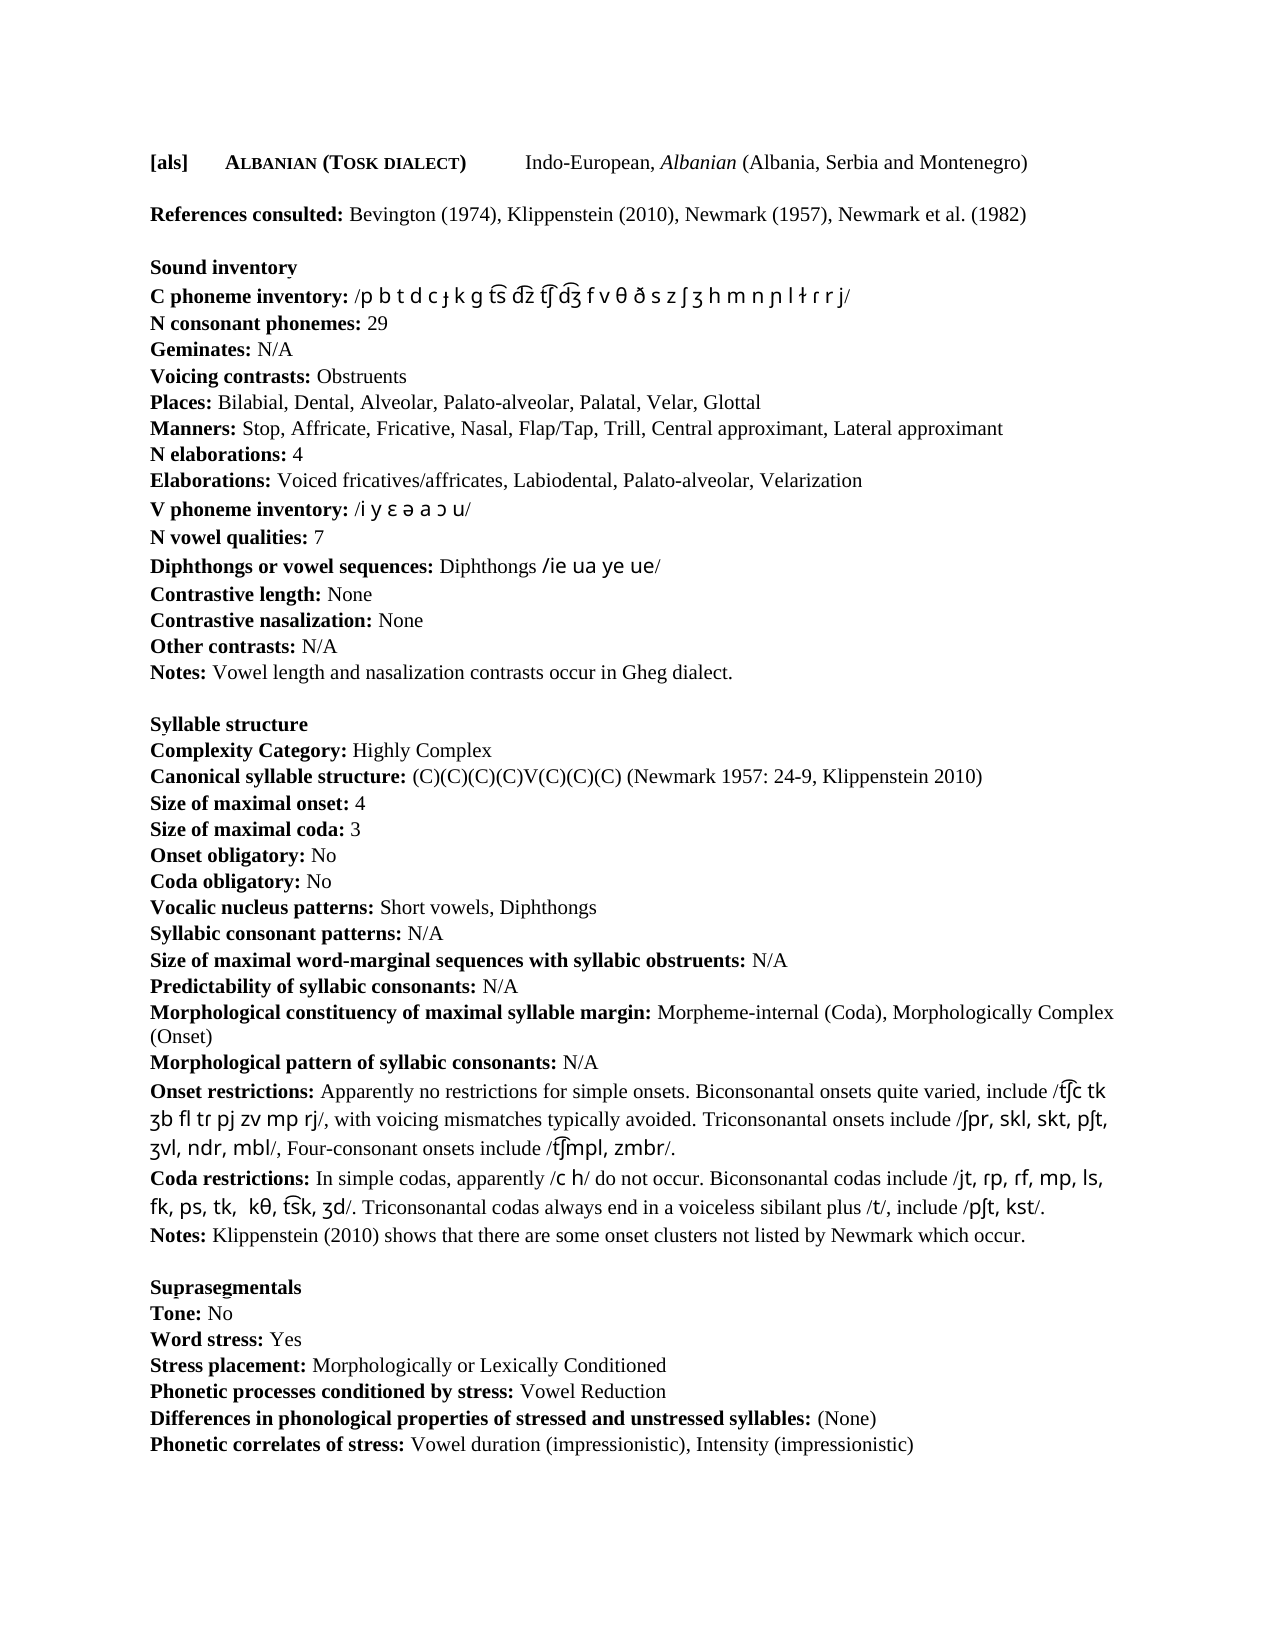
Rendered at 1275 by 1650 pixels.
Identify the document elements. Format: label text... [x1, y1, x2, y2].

text Phonetic processes conditioned by stress: Vowel Reduction [150, 1379, 1125, 1403]
text Word stress: Yes [150, 1327, 1125, 1351]
text Morphological constituency of maximal syllable margin: Morpheme-internal (Coda), Morphologically Complex (Onset) [150, 1000, 1125, 1048]
text Notes: Klippenstein (2010) shows that there are some onset clusters not listed by Newmark which occur. [150, 1222, 1125, 1247]
text Tone: No [150, 1301, 1125, 1325]
text Contrastive length: None [150, 581, 1125, 606]
text Places: Bilabial, Dental, Alveolar, Palato-alveolar, Palatal, Velar, Glottal [150, 390, 1125, 414]
text Sound inventory [150, 254, 1125, 279]
text C phoneme inventory: /p b t d c ɟ k ɡ t͡s d͡z t͡ʃ d͡ʒ f v θ ð s z ʃ ʒ h m n ɲ l ɫ ɾ r j/ [150, 281, 1125, 309]
text Stress placement: Morphologically or Lexically Conditioned [150, 1353, 1125, 1377]
text Manners: Stop, Affricate, Fricative, Nasal, Flap/Tap, Trill, Central approximant, Lateral approximant [150, 416, 1125, 440]
text Size of maximal coda: 3 [150, 817, 1125, 841]
text Suprasegmentals [150, 1275, 1125, 1299]
text Notes: Vowel length and nasalization contrasts occur in Gheg dialect. [150, 660, 1125, 684]
text Diphthongs or vowel sequences: Diphthongs /ie ua ye ue/ [150, 551, 1125, 579]
text Coda obligatory: No [150, 869, 1125, 893]
text N vowel qualities: 7 [150, 525, 1125, 549]
text References consulted: Bevington (1974), Klippenstein (2010), Newmark (1957), Newmark et al. (1982) [150, 202, 1125, 226]
text Morphological pattern of syllabic consonants: N/A [150, 1050, 1125, 1074]
text [als] Albanian (Tosk dialect) Indo-European, Albanian (Albania, Serbia and Montenegro) [150, 150, 1125, 174]
text V phoneme inventory: /i y ɛ ə a ɔ u/ [150, 494, 1125, 523]
text Size of maximal onset: 4 [150, 791, 1125, 815]
text Canonical syllable structure: (C)(C)(C)(C)V(C)(C)(C) (Newmark 1957: 24-9, Klippenstein 2010) [150, 764, 1125, 788]
text Coda restrictions: In simple codas, apparently /c h/ do not occur. Biconsonantal codas include /jt, ɾp, ɾf, mp, ls, fk, ps, tk, kθ, t͡sk, ʒd/. Triconsonantal codas always end in a voiceless sibilant plus /t/, include /pʃt, kst/. [150, 1163, 1125, 1220]
text Phonetic correlates of stress: Vowel duration (impressionistic), Intensity (impressionistic) [150, 1432, 1125, 1456]
text Contrastive nasalization: None [150, 608, 1125, 632]
text Geminates: N/A [150, 337, 1125, 361]
text Vocalic nucleus patterns: Short vowels, Diphthongs [150, 895, 1125, 919]
text Voicing contrasts: Obstruents [150, 363, 1125, 388]
text Onset restrictions: Apparently no restrictions for simple onsets. Biconsonantal onsets quite varied, include /t͡ʃc tk ʒb fl tɾ pj zv mp rj/, with voicing mismatches typically avoided. Triconsonantal onsets include /ʃpr, skl, skt, pʃt, ʒvl, ndr, mbl/, Four-consonant onsets include /t͡ʃmpl, zmbr/. [150, 1076, 1125, 1161]
text N elaborations: 4 [150, 442, 1125, 466]
text Onset obligatory: No [150, 843, 1125, 867]
text Other contrasts: N/A [150, 634, 1125, 658]
text Differences in phonological properties of stressed and unstressed syllables: (None) [150, 1406, 1125, 1429]
text Syllable structure [150, 712, 1125, 736]
text Complexity Category: Highly Complex [150, 738, 1125, 762]
text N consonant phonemes: 29 [150, 311, 1125, 335]
text Predictability of syllabic consonants: N/A [150, 974, 1125, 998]
text Size of maximal word-marginal sequences with syllabic obstruents: N/A [150, 947, 1125, 972]
text Syllabic consonant patterns: N/A [150, 921, 1125, 945]
text Elaborations: Voiced fricatives/affricates, Labiodental, Palato-alveolar, Velarization [150, 468, 1125, 492]
